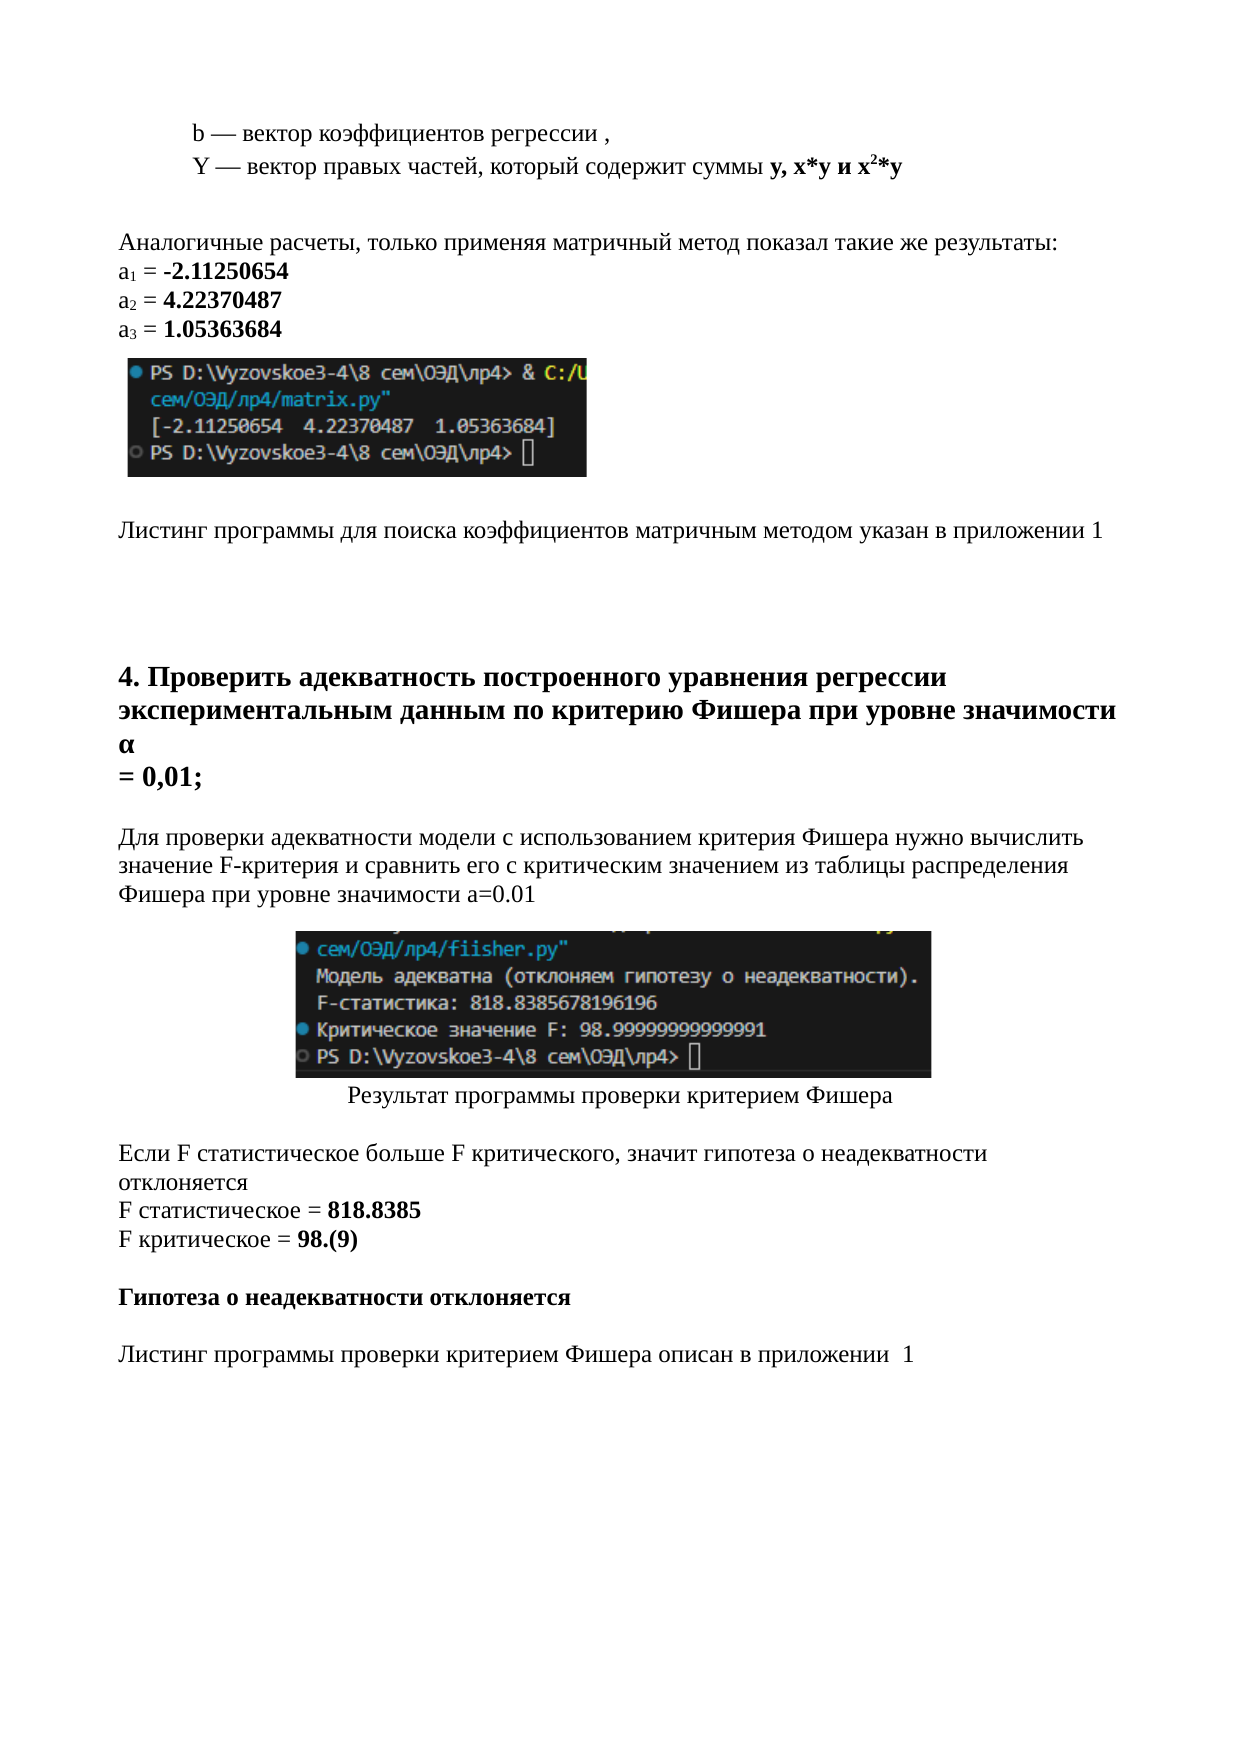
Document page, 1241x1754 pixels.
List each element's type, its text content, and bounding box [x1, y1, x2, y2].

text Если F статистическое больше F критического, значит гипотеза о неадекватности отклоняется [118, 1138, 1122, 1195]
text F статистическое = 818.8385 [118, 1195, 1122, 1224]
text a2 = 4.22370487 [118, 285, 1122, 314]
text = 0,01; [118, 759, 1122, 793]
picture [127, 358, 587, 477]
text Листинг программы для поиска коэффициентов матричным методом указан в приложении 1 [118, 515, 1122, 544]
text Для проверки адекватности модели с использованием критерия Фишера нужно вычислить значение F-критерия и сравнить его с критическим значением из таблицы распределения Фишера при уровне значимости a=0.01 [118, 822, 1122, 908]
picture [295, 931, 932, 1078]
list Y — вектор правых частей, который содержит суммы y, x*y и x2*y [162, 151, 1122, 180]
text Гипотеза о неадекватности отклоняется [118, 1282, 1122, 1310]
text 4. Проверить адекватность построенного уравнения регрессии [118, 659, 1122, 692]
text Листинг программы проверки критерием Фишера описан в приложении 1 [118, 1339, 1122, 1368]
text Аналогичные расчеты, только применяя матричный метод показал такие же результаты: [118, 227, 1122, 256]
text экспериментальным данным по критерию Фишера при уровне значимости α [118, 692, 1122, 759]
text Результат программы проверки критерием Фишера [118, 1080, 1122, 1109]
text F критическое = 98.(9) [118, 1224, 1122, 1253]
text a1 = -2.11250654 [118, 256, 1122, 285]
text a3 = 1.05363684 [118, 314, 1122, 342]
list b — вектор коэффициентов регрессии , [162, 118, 1122, 147]
